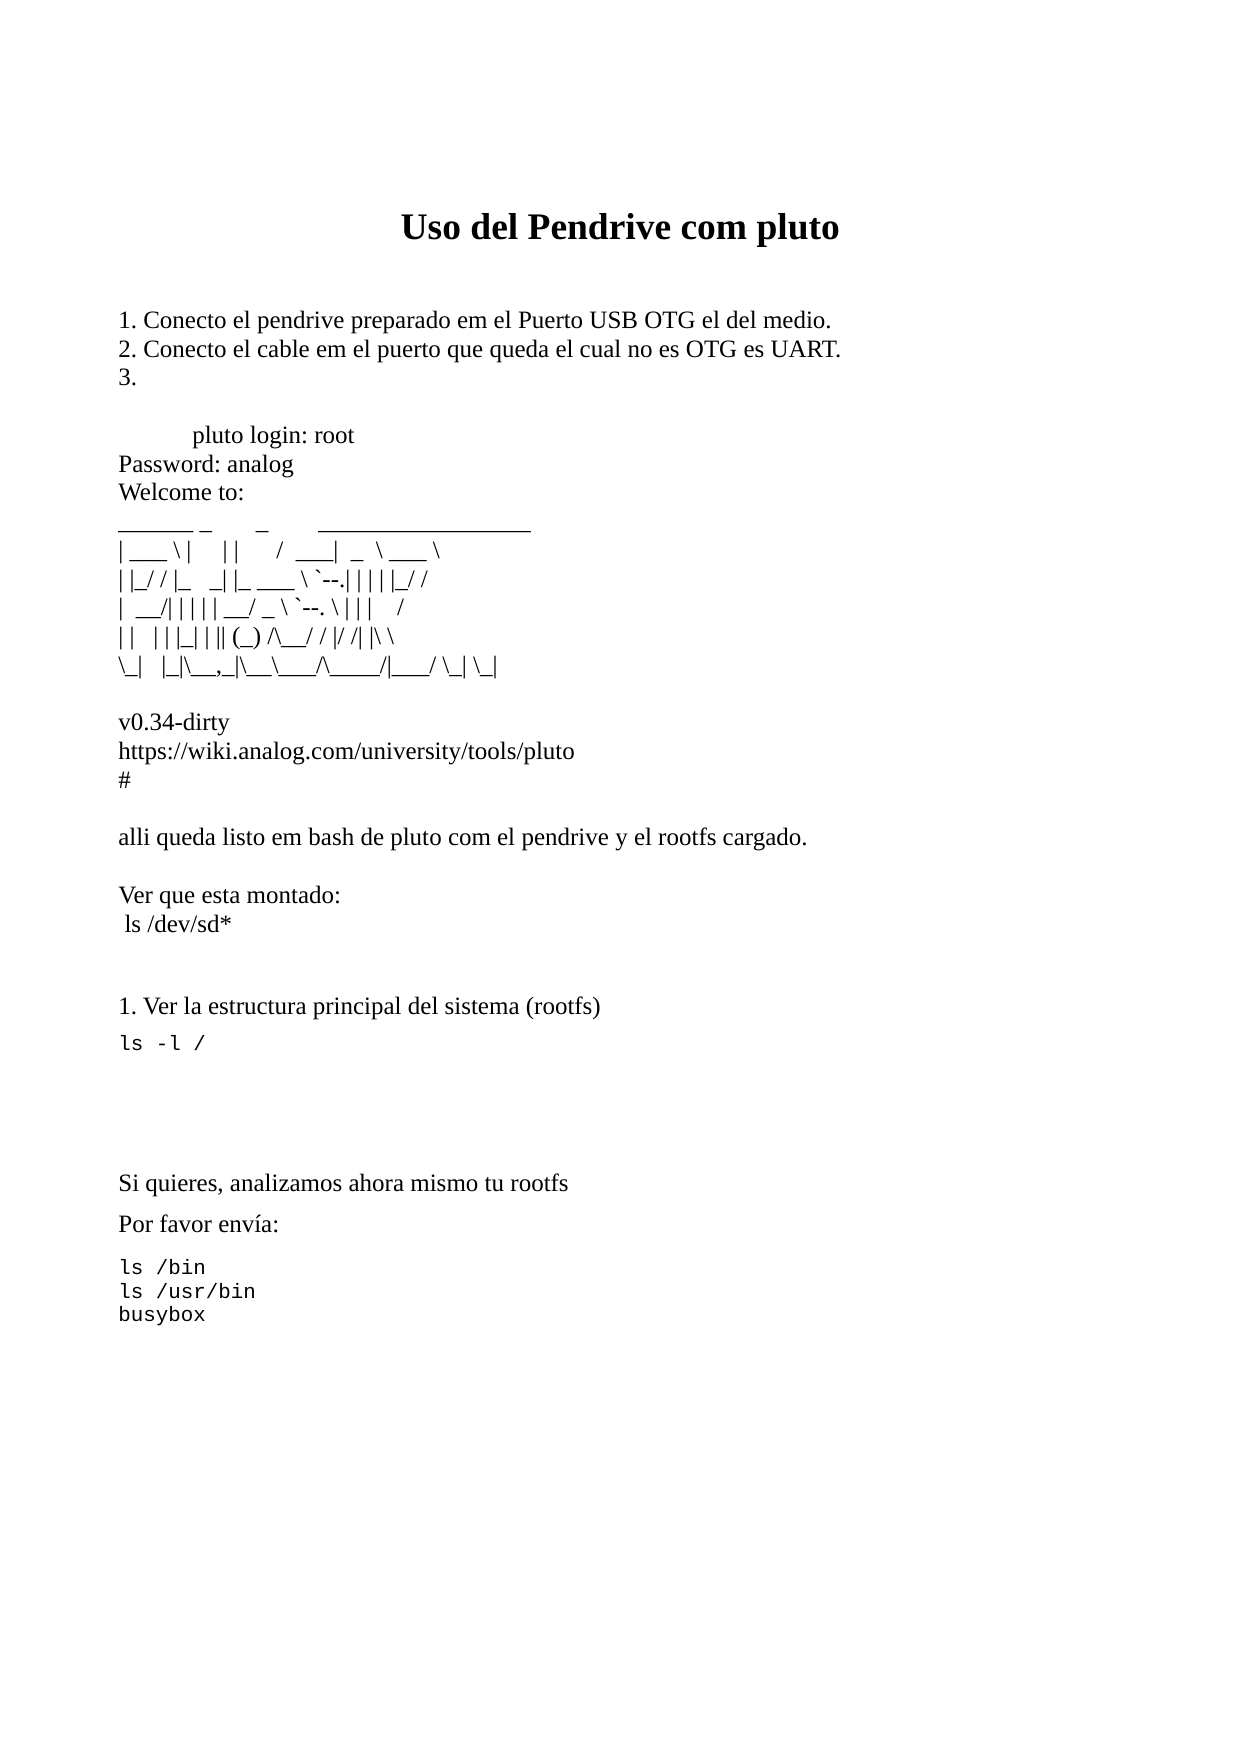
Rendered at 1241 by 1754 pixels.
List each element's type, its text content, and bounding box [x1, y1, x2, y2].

subtitle Si quieres, analizamos ahora mismo tu rootfs [118, 1168, 1122, 1197]
text ls /dev/sd* [118, 909, 1122, 937]
text 3. [118, 362, 1122, 391]
subtitle 1. Ver la estructura principal del sistema (rootfs) [118, 991, 1122, 1020]
text Welcome to: [118, 477, 1122, 506]
text Por favor envía: [118, 1209, 1122, 1238]
text \_| |_|\__,_|\__\___/\____/|___/ \_| \_| [118, 650, 1122, 679]
text | |_/ / |_ _| |_ ___ \ `--.| | | | |_/ / [118, 564, 1122, 592]
text pluto login: root [118, 420, 1122, 449]
text | | | | |_| | || (_) /\__/ / |/ /| |\ \ [118, 621, 1122, 650]
text # [118, 765, 1122, 794]
text ls /bin [118, 1257, 1122, 1281]
text alli queda listo em bash de pluto com el pendrive y el rootfs cargado. [118, 822, 1122, 851]
text Ver que esta montado: [118, 880, 1122, 909]
text ls /usr/bin [118, 1281, 1122, 1304]
text https://wiki.analog.com/university/tools/pluto [118, 736, 1122, 765]
text Password: analog [118, 449, 1122, 477]
text 1. Conecto el pendrive preparado em el Puerto USB OTG el del medio. [118, 305, 1122, 334]
text busybox [118, 1304, 1122, 1328]
text Uso del Pendrive com pluto [118, 204, 1122, 247]
text | __/| | | | | __/ _ \ `--. \ | | | / [118, 592, 1122, 621]
text 2. Conecto el cable em el puerto que queda el cual no es OTG es UART. [118, 334, 1122, 362]
text v0.34-dirty [118, 707, 1122, 736]
text ______ _ _ _________________ [118, 506, 1122, 535]
text | ___ \ | | | / ___| _ \ ___ \ [118, 535, 1122, 564]
text ls -l / [118, 1032, 1122, 1056]
